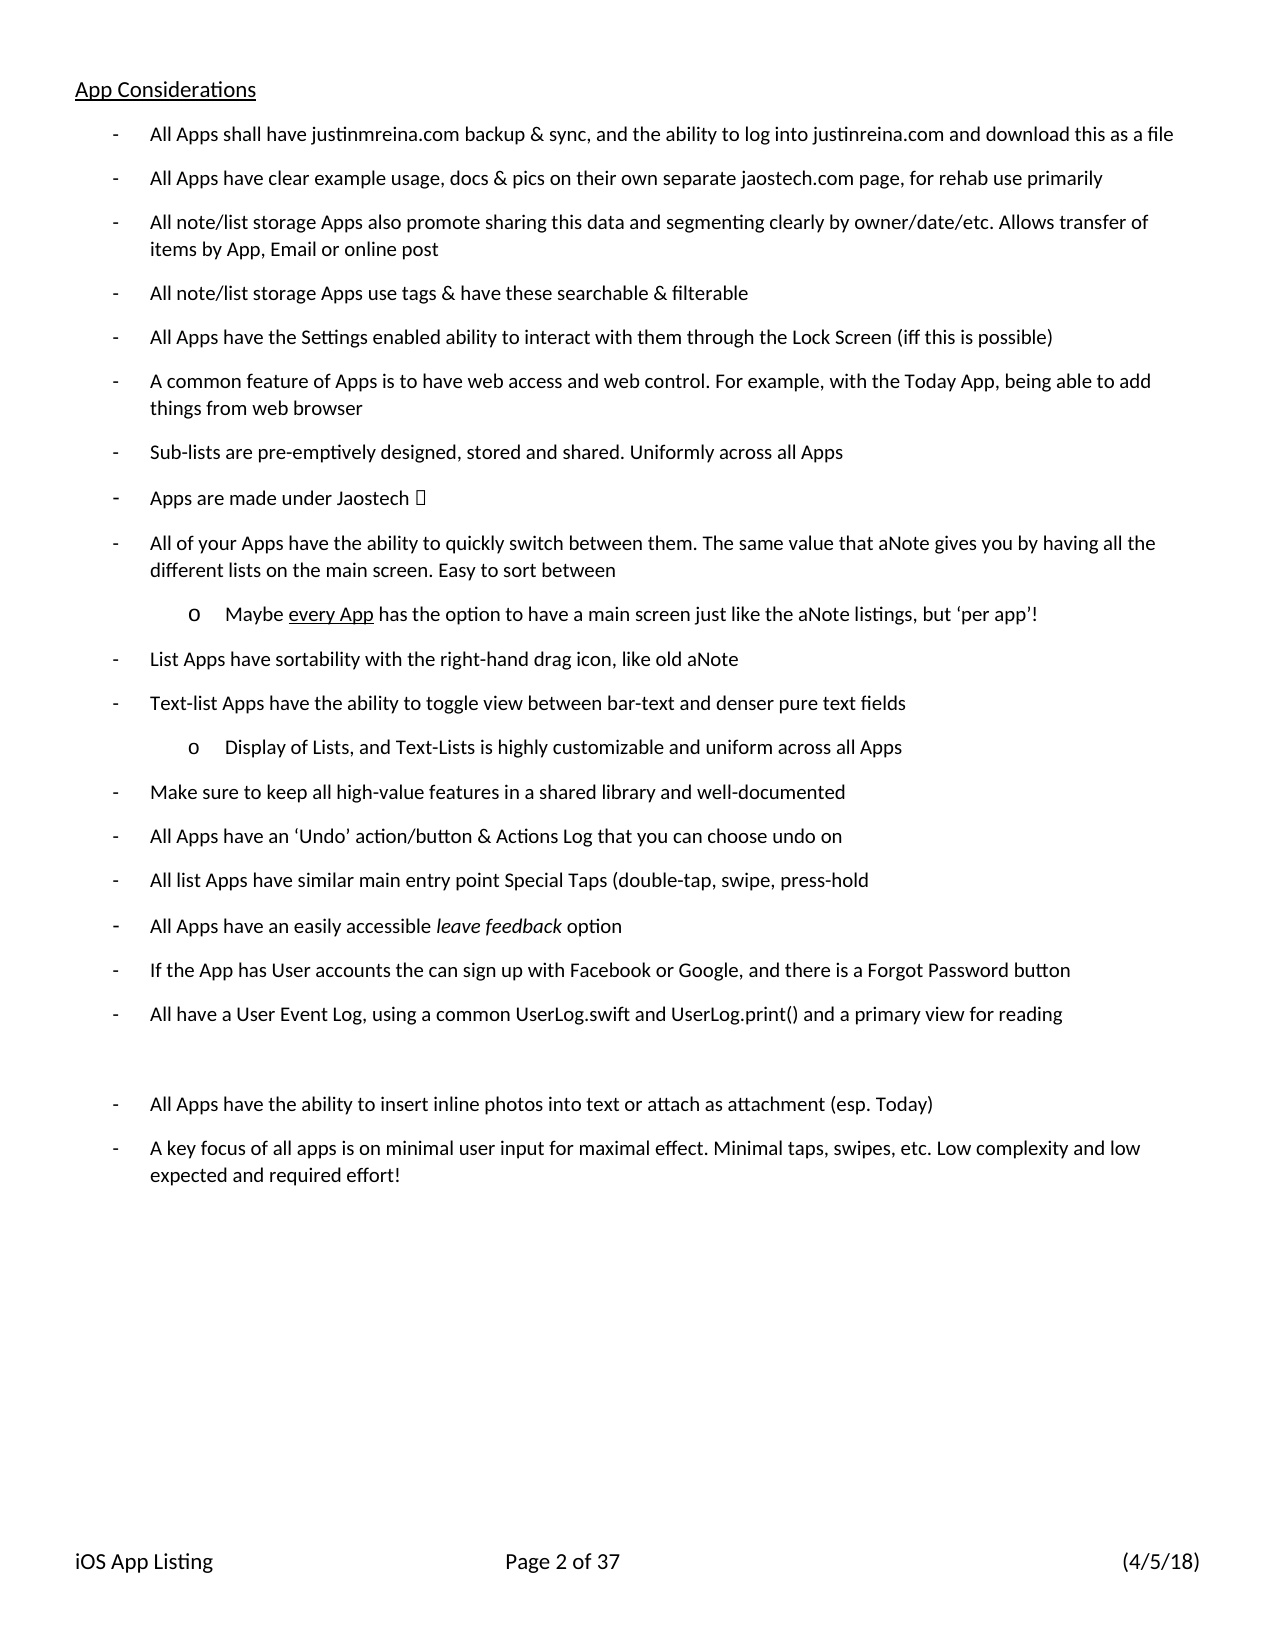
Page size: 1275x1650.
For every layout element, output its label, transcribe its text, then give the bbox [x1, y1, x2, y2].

list Text-list Apps have the ability to toggle view between bar-text and denser pure text fields [112, 691, 1200, 716]
list Apps are made under Jaostech  [112, 483, 1200, 511]
list A common feature of Apps is to have web access and web control. For example, with the Today App, being able to add things from web browser [112, 368, 1200, 421]
list List Apps have sortability with the right-hand drag icon, like old aNote [112, 647, 1200, 672]
list All Apps shall have justinmreina.com backup & sync, and the ability to log into justinreina.com and download this as a file [112, 122, 1200, 147]
list All Apps have clear example usage, docs & pics on their own separate jaostech.com page, for rehab use primarily [112, 165, 1200, 191]
list All note/list storage Apps use tags & have these searchable & filterable [112, 280, 1200, 306]
list All of your Apps have the ability to quickly switch between them. The same value that aNote gives you by having all the different lists on the main screen. Easy to sort between [112, 530, 1200, 583]
list Maybe every App has the option to have a main screen just like the aNote listings, but ‘per app’! [187, 601, 1200, 628]
list Display of Lists, and Text-Lists is highly customizable and uniform across all Apps [187, 734, 1200, 761]
list All have a User Event Log, using a common UserLog.swift and UserLog.print() and a primary view for reading [112, 1001, 1200, 1027]
list A key focus of all apps is on minimal user input for maximal effect. Minimal taps, swipes, etc. Low complexity and low expected and required effort! [112, 1136, 1200, 1188]
list If the App has User accounts the can sign up with Facebook or Google, and there is a Forgot Password button [112, 957, 1200, 983]
list All Apps have the ability to insert inline photos into text or attach as attachment (esp. Today) [112, 1092, 1200, 1117]
list All list Apps have similar main entry point Special Taps (double-tap, swipe, press-hold [112, 867, 1200, 892]
text App Considerations [75, 75, 1200, 103]
list All Apps have an easily accessible leave feedback option [112, 911, 1200, 939]
list Make sure to keep all high-value features in a shared library and well-documented [112, 779, 1200, 805]
list All note/list storage Apps also promote sharing this data and segmenting clearly by owner/date/etc. Allows transfer of items by App, Email or online post [112, 209, 1200, 262]
list All Apps have an ‘Undo’ action/button & Actions Log that you can choose undo on [112, 823, 1200, 848]
list All Apps have the Settings enabled ability to interact with them through the Lock Screen (iff this is possible) [112, 324, 1200, 349]
list Sub-lists are pre-emptively designed, stored and shared. Uniformly across all Apps [112, 439, 1200, 464]
